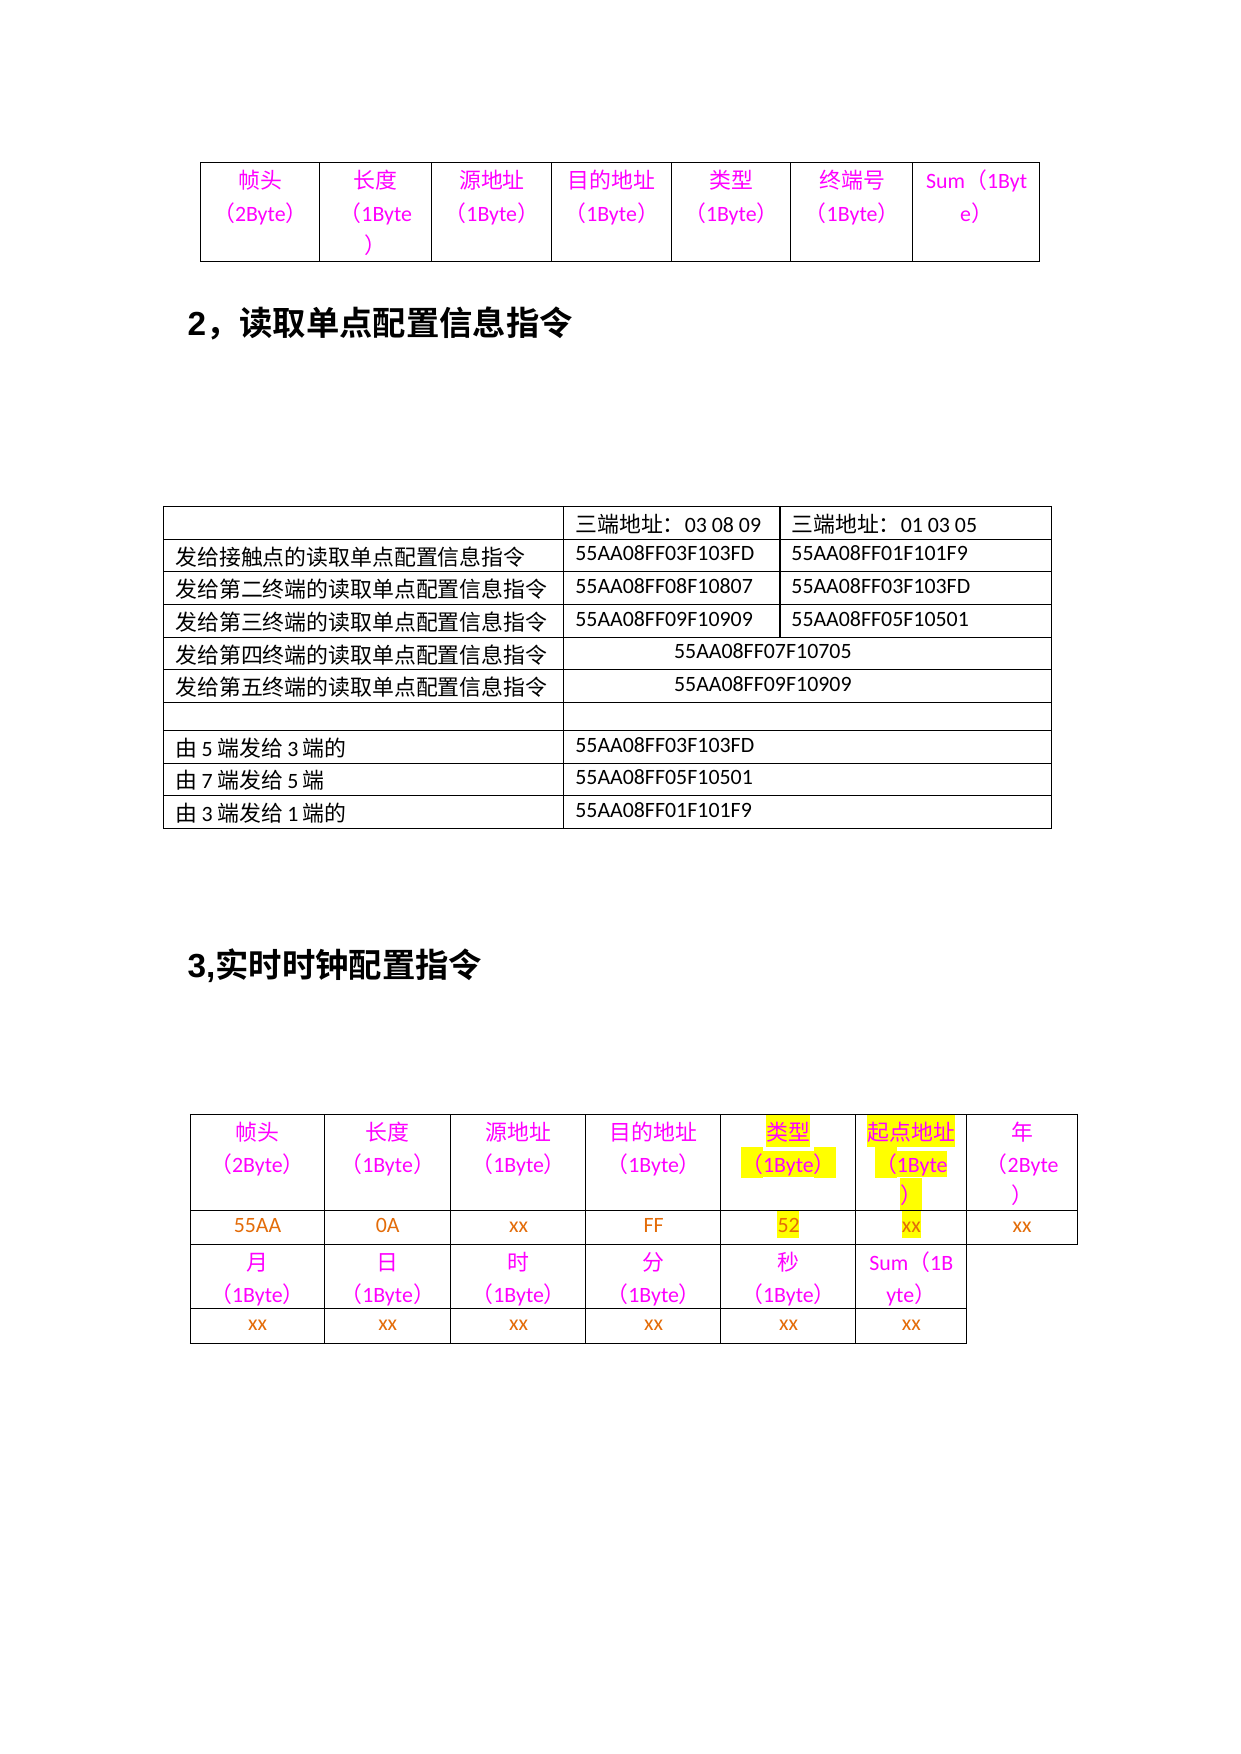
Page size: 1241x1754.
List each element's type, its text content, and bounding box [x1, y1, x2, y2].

table_cell xx [856, 1309, 966, 1342]
table_cell xx [451, 1309, 585, 1342]
table_cell 52 [721, 1211, 855, 1244]
table_cell 由7端发给5端 [164, 764, 563, 795]
table_cell 55AA08FF09F10909 [564, 605, 779, 637]
table_cell 发给第二终端的读取单点配置信息指令 [164, 572, 563, 604]
table_header 年（2Byte） [967, 1115, 1077, 1210]
table_header 长度（1Byte） [320, 163, 431, 261]
table_cell 55AA08FF01F101F9 [781, 540, 1051, 571]
table_cell 55AA [191, 1211, 324, 1244]
table_header 起点地址（1Byte） [856, 1115, 966, 1210]
table_cell [164, 703, 563, 730]
table_cell 发给第三终端的读取单点配置信息指令 [164, 605, 563, 637]
table_cell 55AA08FF03F103FD [564, 540, 779, 571]
table_cell 55AA08FF07F10705 [564, 638, 1051, 669]
table_cell [967, 1245, 1078, 1308]
table_cell FF [586, 1211, 720, 1244]
table_cell xx [325, 1309, 450, 1342]
table_cell 55AA08FF09F10909 [564, 670, 1051, 702]
table_cell xx [586, 1309, 720, 1342]
table_cell xx [191, 1309, 324, 1342]
subtitle 2，读取单点配置信息指令 [187, 289, 1053, 354]
table_header 三端地址：01 03 05 [781, 507, 1051, 538]
table_cell 秒 （1Byte） [721, 1245, 855, 1308]
table_cell 发给接触点的读取单点配置信息指令 [164, 540, 563, 571]
table_header 类型（1Byte） [721, 1115, 855, 1210]
table_cell 0A [325, 1211, 450, 1244]
table_cell 日 （1Byte） [325, 1245, 450, 1308]
table_cell 55AA08FF05F10501 [564, 764, 1051, 795]
table_header 目的地址（1Byte） [586, 1115, 720, 1210]
table_cell Sum（1Byte） [856, 1245, 966, 1308]
table_cell xx [721, 1309, 855, 1342]
table_cell 发给第五终端的读取单点配置信息指令 [164, 670, 563, 702]
table_header 终端号（1Byte） [791, 163, 912, 261]
subtitle 3,实时时钟配置指令 [187, 930, 1053, 995]
table_cell xx [451, 1211, 585, 1244]
table_cell xx [856, 1211, 966, 1244]
table_cell 时 （1Byte） [451, 1245, 585, 1308]
table_header 帧头（2Byte） [201, 163, 319, 261]
table_header Sum（1Byte） [913, 163, 1039, 261]
table_cell 月 （1Byte） [191, 1245, 324, 1308]
table_header 长度（1Byte） [325, 1115, 450, 1210]
table_header [164, 507, 563, 538]
table_header 三端地址：03 08 09 [564, 507, 779, 538]
table_cell 由5端发给3端的 [164, 731, 563, 762]
table_cell 55AA08FF03F103FD [564, 731, 1051, 762]
table_cell xx [967, 1211, 1077, 1244]
table_cell 55AA08FF01F101F9 [564, 796, 1051, 828]
table_cell [564, 703, 1051, 730]
table_cell 分 （1Byte） [586, 1245, 720, 1308]
table_cell 55AA08FF08F10807 [564, 572, 779, 604]
table_cell [967, 1308, 1078, 1342]
table_cell 发给第四终端的读取单点配置信息指令 [164, 638, 563, 669]
table_cell 55AA08FF03F103FD [781, 572, 1051, 604]
table_header 帧头（2Byte） [191, 1115, 324, 1210]
table_cell 55AA08FF05F10501 [781, 605, 1051, 637]
table_header 类型（1Byte） [672, 163, 790, 261]
table_header 目的地址（1Byte） [552, 163, 671, 261]
table_header 源地址（1Byte） [451, 1115, 585, 1210]
table_cell 由3端发给1端的 [164, 796, 563, 828]
table_header 源地址（1Byte） [432, 163, 551, 261]
